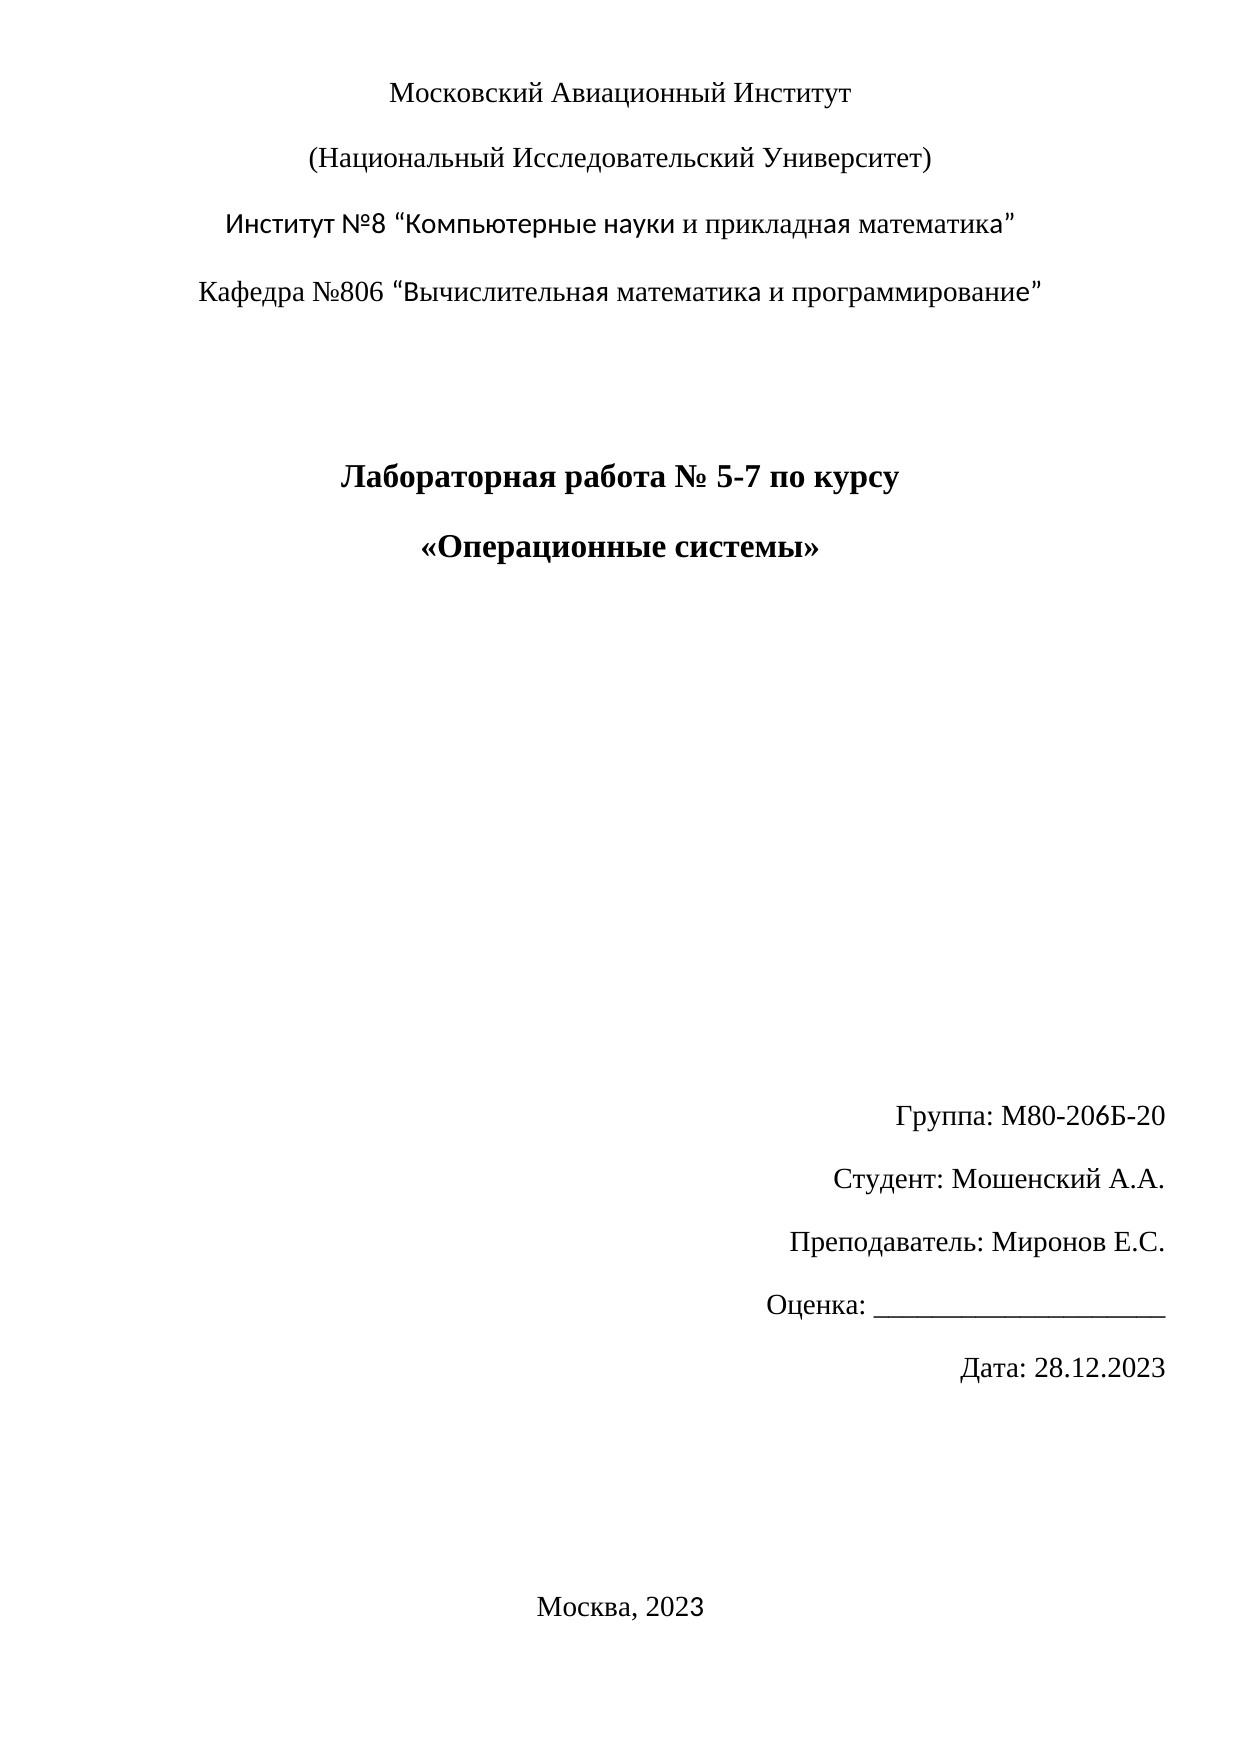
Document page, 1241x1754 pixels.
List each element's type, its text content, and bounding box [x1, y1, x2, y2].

text (Национальный Исследовательский Университет) [75, 140, 1165, 174]
text «Операционные системы» [75, 527, 1165, 565]
text Институт №8 “Компьютерные науки и прикладная математика” [75, 206, 1165, 241]
text Студент: Мошенский А.А. [75, 1162, 1165, 1195]
text Москва, 2023 [75, 1588, 1165, 1624]
text Оценка: ____________________ [75, 1287, 1165, 1321]
text Преподаватель: Миронов Е.С. [75, 1224, 1165, 1258]
text Кафедра №806 “Вычислительная математика и программирование” [75, 273, 1165, 309]
text Московский Авиационный Институт [75, 75, 1165, 108]
text Группа: М80-206Б-20 [75, 1097, 1165, 1132]
text Дата: 28.12.2023 [75, 1350, 1165, 1383]
text Лабораторная работа № 5-7 по курсу [75, 456, 1165, 494]
